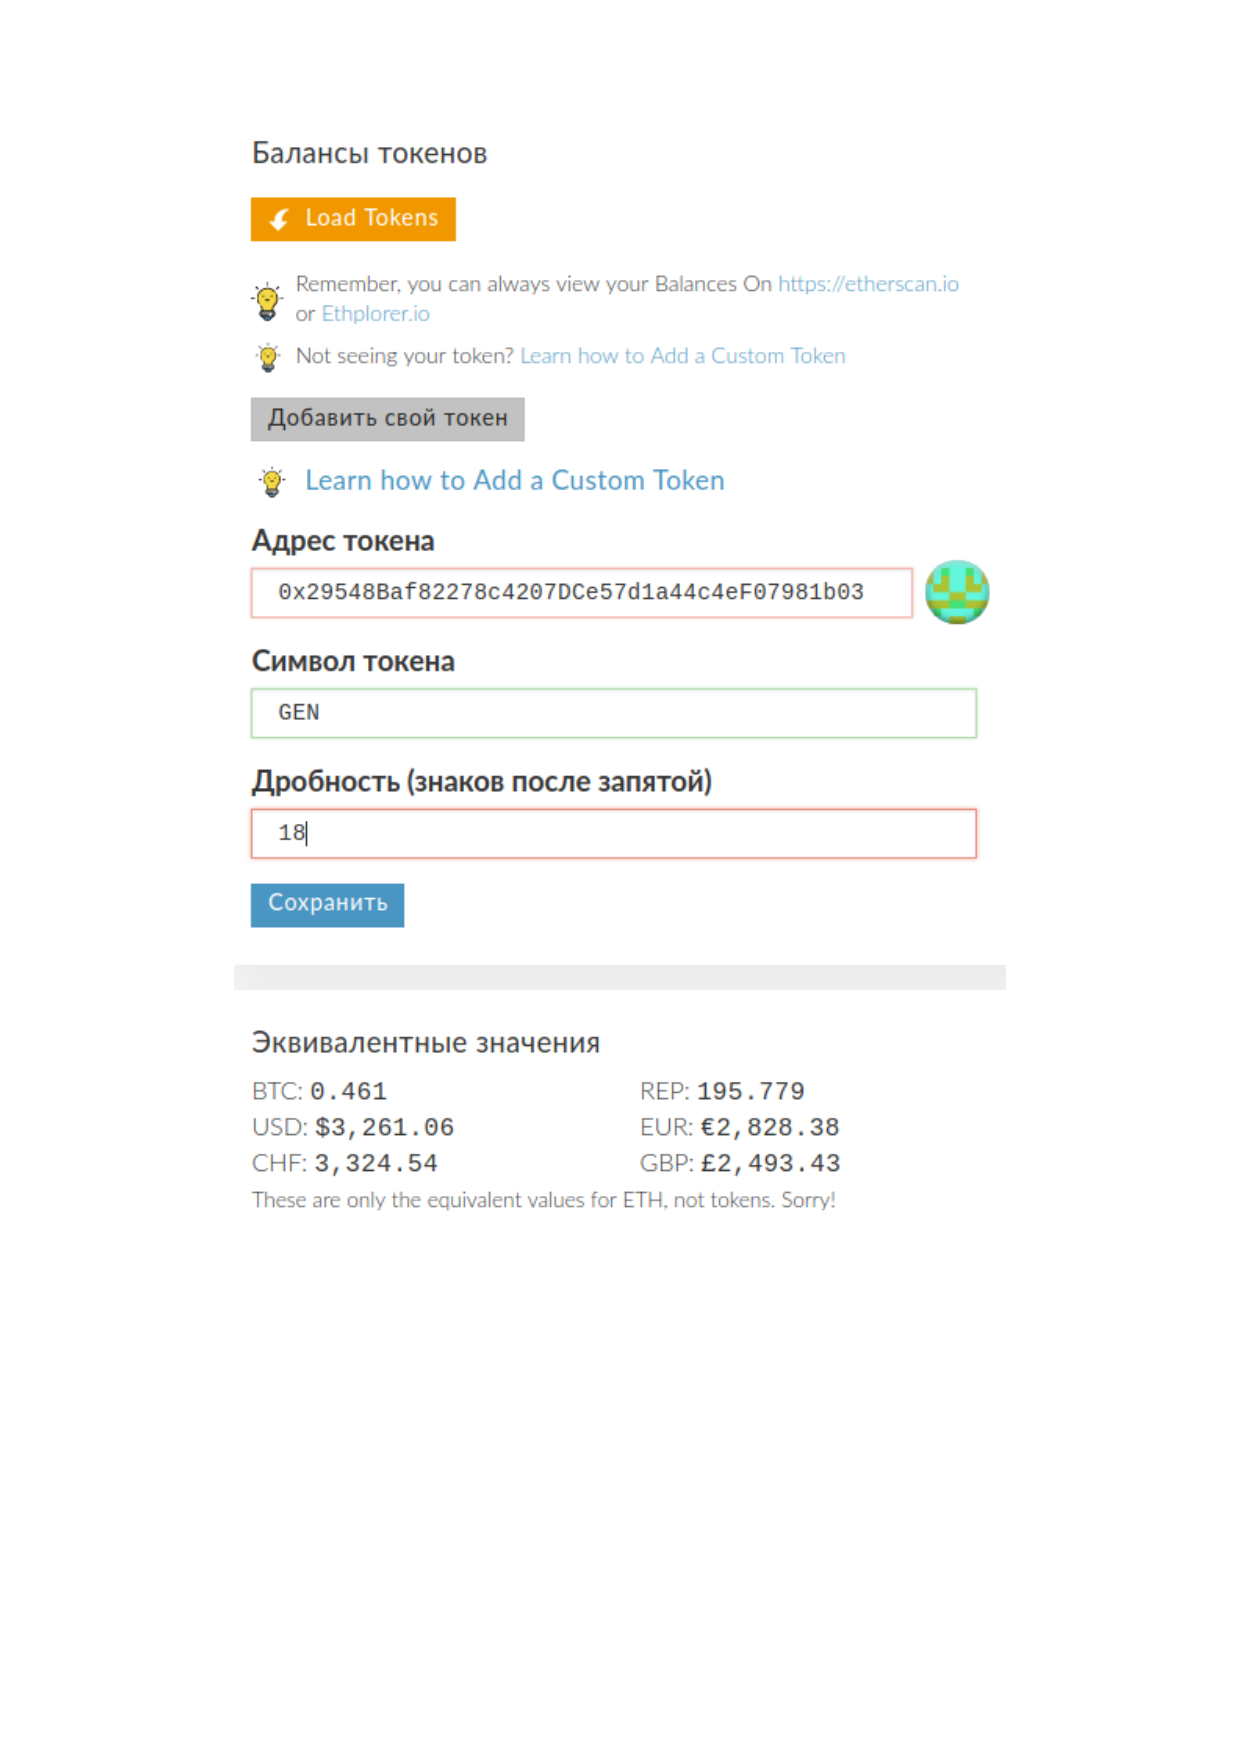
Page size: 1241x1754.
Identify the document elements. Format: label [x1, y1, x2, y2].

picture [234, 118, 1007, 1231]
